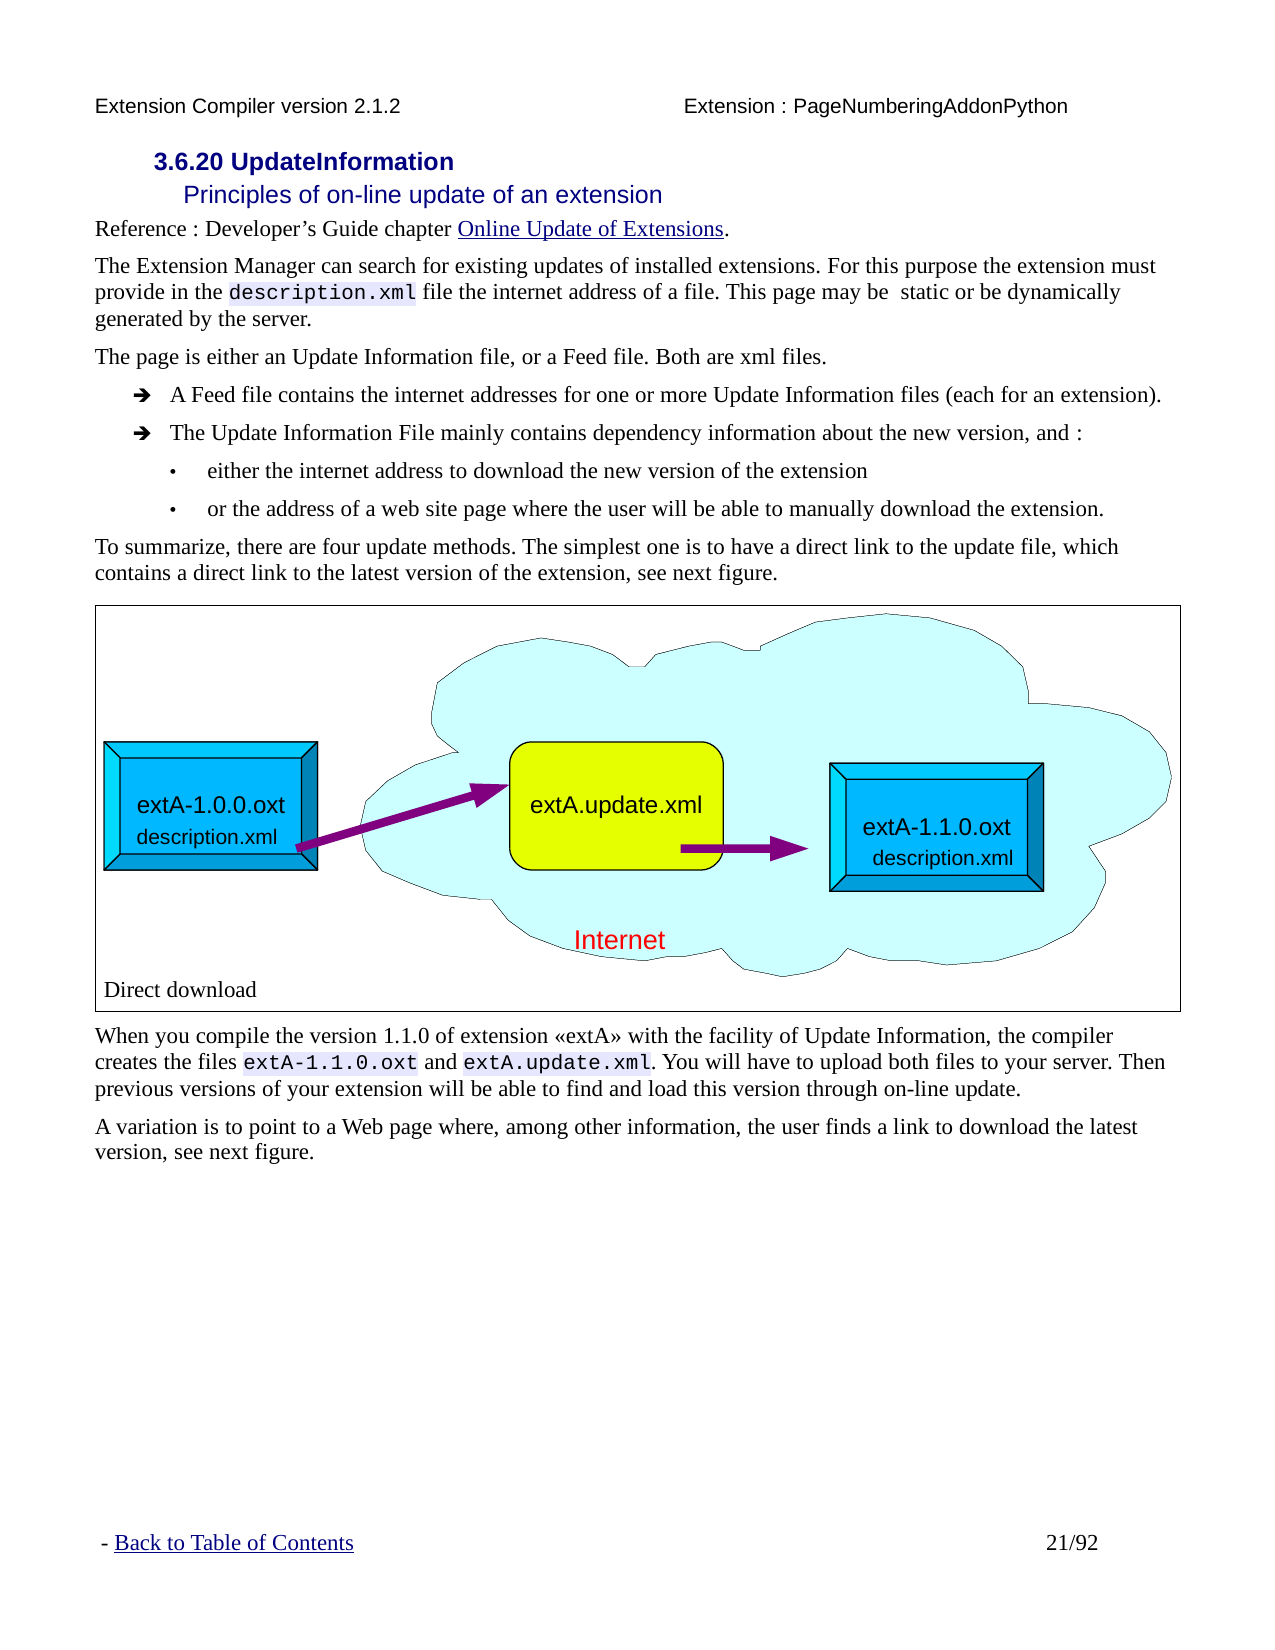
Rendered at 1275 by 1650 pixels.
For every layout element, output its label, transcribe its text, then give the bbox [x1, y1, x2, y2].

text [94, 598, 1181, 605]
text Direct download [103, 614, 873, 836]
text The Extension Manager can search for existing updates of installed extensions. For this purpose the extension must provide in the description.xml file the internet address of a file. This page may be static or be dynamically generated by the server. [94, 253, 1181, 331]
text The page is either an Update Information file, or a Feed file. Both are xml files. [94, 344, 1181, 369]
list A Feed file contains the internet addresses for one or more Update Information files (each for an extension). [132, 382, 1181, 407]
subtitle UpdateInformation [153, 147, 1181, 176]
text When you compile the version 1.1.0 of extension «extA» with the facility of Update Information, the compiler creates the files extA-1.1.0.oxt and extA.update.xml. You will have to upload both files to your server. Then previous versions of your extension will be able to find and load this version through on-line update. [94, 606, 1181, 1101]
text Direct download [901, 614, 1172, 774]
list either the internet address to download the new version of the extension [169, 458, 1181, 483]
subtitle Principles of on-line update of an extension [183, 181, 1181, 209]
text Direct download [103, 781, 1172, 1002]
list The Update Information File mainly contains dependency information about the new version, and : [132, 420, 1181, 446]
text A variation is to point to a Web page where, among other information, the user finds a link to download the latest version, see next figure. [94, 1114, 1181, 1165]
text To summarize, there are four update methods. The simplest one is to have a direct link to the update file, which contains a direct link to the latest version of the extension, see next figure. [94, 534, 1181, 585]
list or the address of a web site page where the user will be able to manually download the extension. [169, 496, 1181, 522]
text Reference : Developer’s Guide chapter Online Update of Extensions. [94, 215, 1181, 241]
